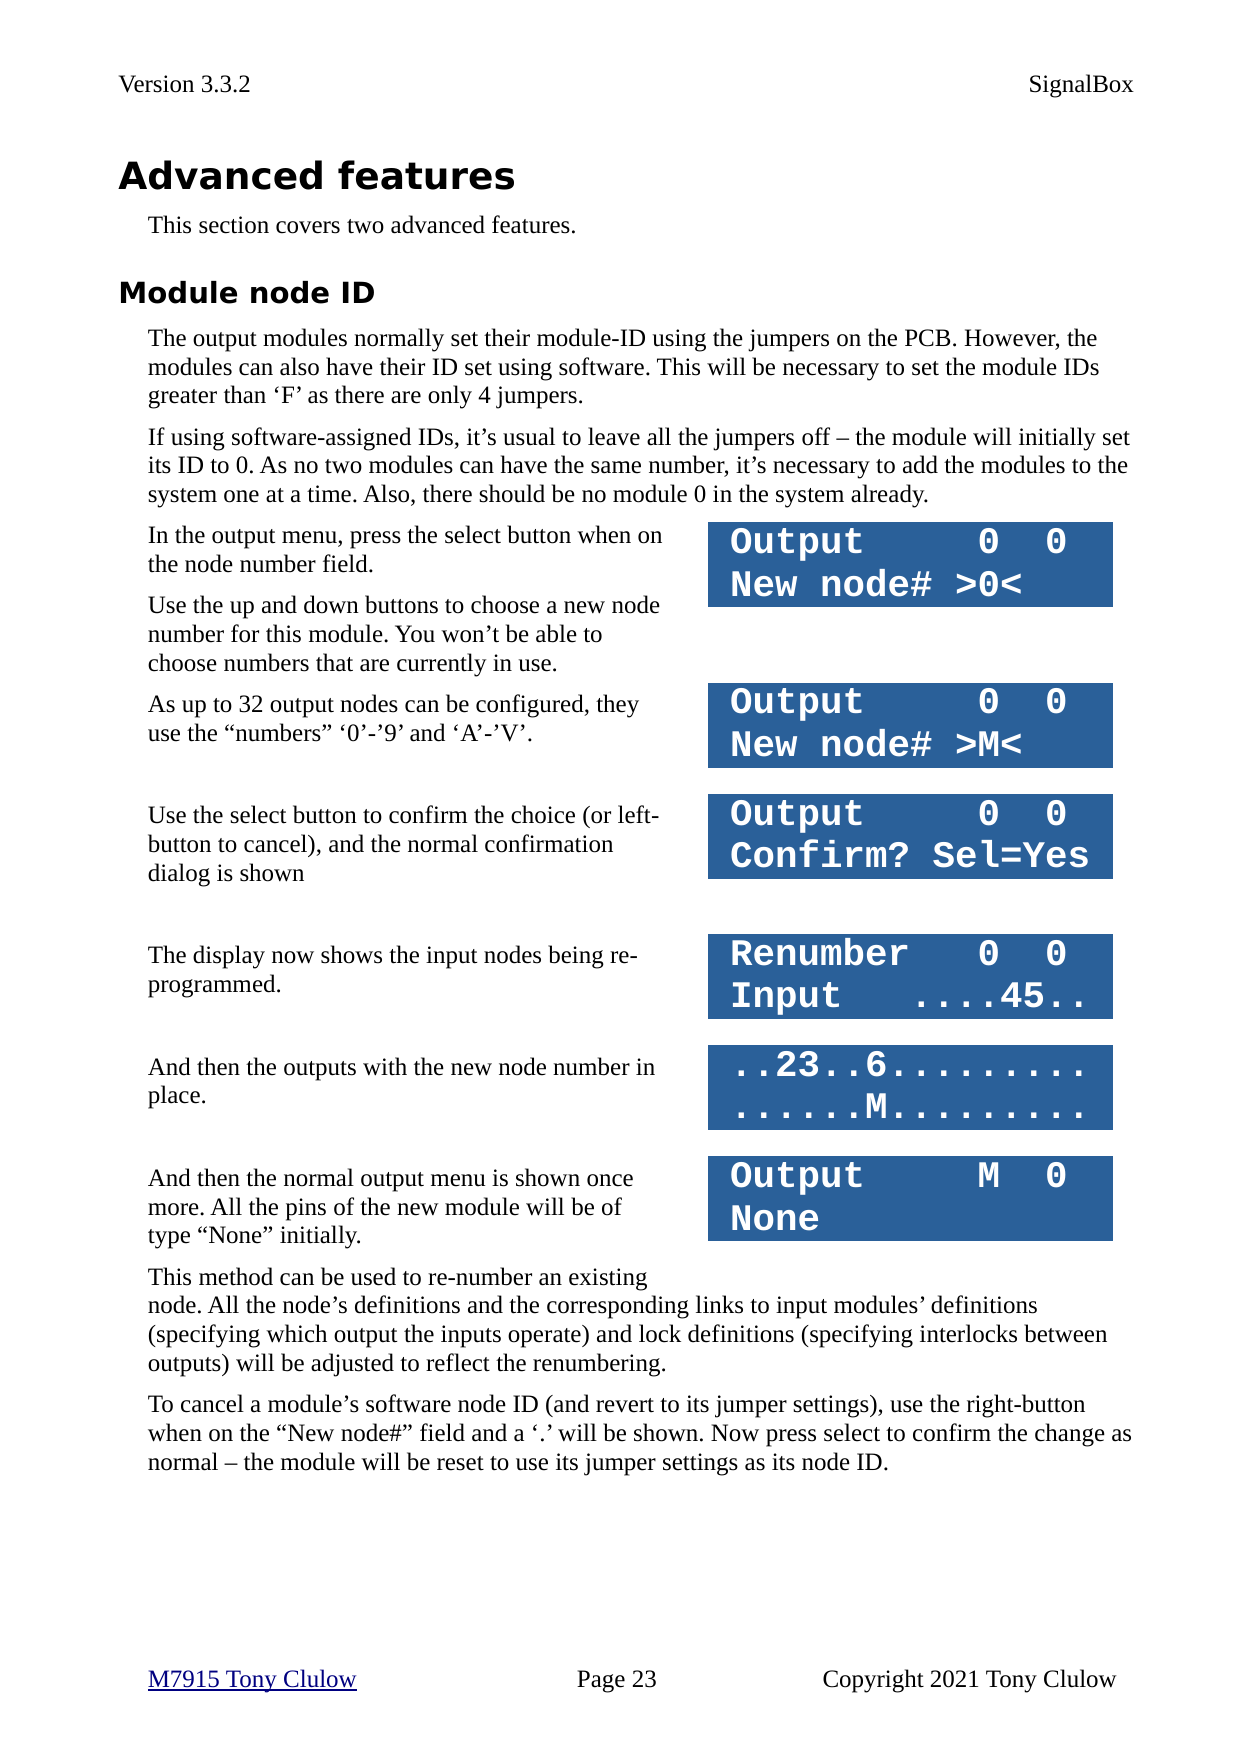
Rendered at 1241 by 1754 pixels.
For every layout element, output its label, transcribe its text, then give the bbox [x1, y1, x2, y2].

text Use the up and down buttons to choose a new node number for this module. You won’t be able to choose numbers that are currently in use. [148, 591, 1134, 677]
subtitle Module node ID [118, 277, 1134, 311]
text This method can be used to re-number an existing node. All the node’s definitions and the corresponding links to input modules’ definitions (specifying which output the inputs operate) and lock definitions (specifying interlocks between outputs) will be adjusted to reflect the renumbering. [148, 1262, 1134, 1377]
subtitle Advanced features [118, 154, 1134, 198]
text The display now shows the input nodes being re-programmed. [148, 941, 1134, 998]
text The output modules normally set their module-ID using the jumpers on the PCB. However, the modules can also have their ID set using software. This will be necessary to set the module IDs greater than ‘F’ as there are only 4 jumpers. [148, 323, 1134, 409]
text Use the select button to confirm the choice (or left-button to cancel), and the normal confirmation dialog is shown [148, 801, 1134, 887]
text To cancel a module’s software node ID (and revert to its jumper settings), use the right-button when on the “New node#” field and a ‘.’ will be shown. Now press select to confirm the change as normal – the module will be reset to use its jumper settings as its node ID. [148, 1389, 1134, 1476]
text In the output menu, press the select button when on the node number field. [148, 521, 1134, 578]
text If using software-assigned IDs, it’s usual to leave all the jumpers off – the module will initially set its ID to 0. As no two modules can have the same number, it’s necessary to add the modules to the system one at a time. Also, there should be no module 0 in the system already. [148, 422, 1134, 508]
text As up to 32 output nodes can be configured, they use the “numbers” ‘0’-’9’ and ‘A’-’V’. [148, 689, 1134, 747]
text And then the outputs with the new node number in place. [148, 1052, 1134, 1109]
text This section covers two advanced features. [148, 210, 1134, 239]
text And then the normal output menu is shown once more. All the pins of the new module will be of type “None” initially. [148, 1163, 1134, 1249]
